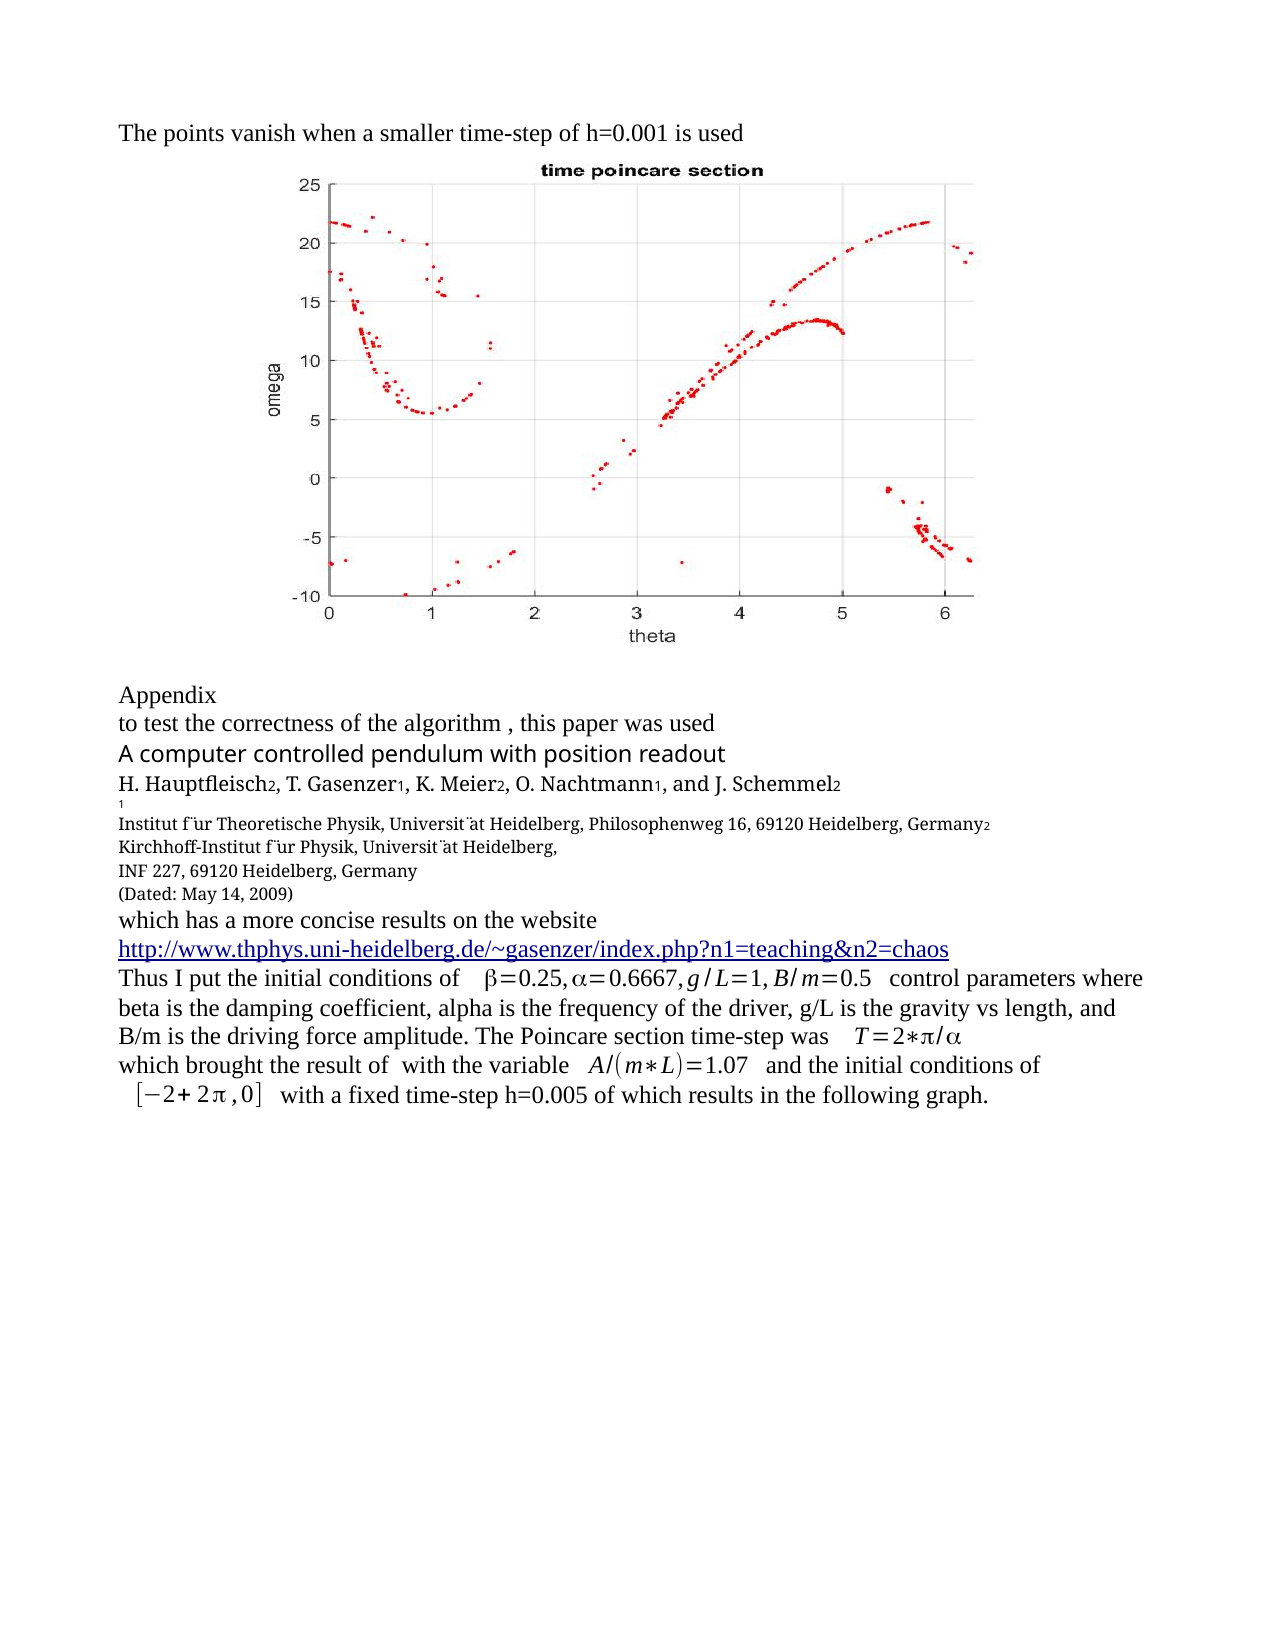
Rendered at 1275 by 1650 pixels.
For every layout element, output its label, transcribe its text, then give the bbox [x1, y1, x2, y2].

text A computer controlled pendulum with position readout [118, 737, 1157, 769]
text which has a more concise results on the website [118, 906, 1157, 934]
text http://www.thphys.uni-heidelberg.de/~gasenzer/index.php?n1=teaching&n2=chaos [118, 934, 1157, 963]
text Thus I put the initial conditions of control parameters where beta is the damping coefficient, alpha is the frequency of the driver, g/L is the gravity vs length, and B/m is the driving force amplitude. The Poincare section time-step was [118, 963, 1157, 1050]
text Institut f ̈ur Theoretische Physik, Universit ̈at Heidelberg, Philosophenweg 16, 69120 Heidelberg, Germany2 [118, 812, 1157, 835]
text Kirchhoff-Institut f ̈ur Physik, Universit ̈at Heidelberg, [118, 835, 1157, 859]
text INF 227, 69120 Heidelberg, Germany [118, 859, 1157, 882]
text The points vanish when a smaller time-step of h=0.001 is used [118, 118, 1157, 147]
text (Dated: May 14, 2009) [118, 882, 1157, 906]
text H. Hauptfleisch2, T. Gasenzer1, K. Meier2, O. Nachtmann1, and J. Schemmel2 [118, 769, 1157, 797]
picture [222, 146, 1053, 651]
text 1 [118, 797, 1157, 812]
text to test the correctness of the algorithm , this paper was used [118, 708, 1157, 737]
text Appendix [118, 680, 1157, 708]
text which brought the result of with the variableand the initial conditions of with a fixed time-step h=0.005 of which results in the following graph. [118, 1050, 1157, 1109]
